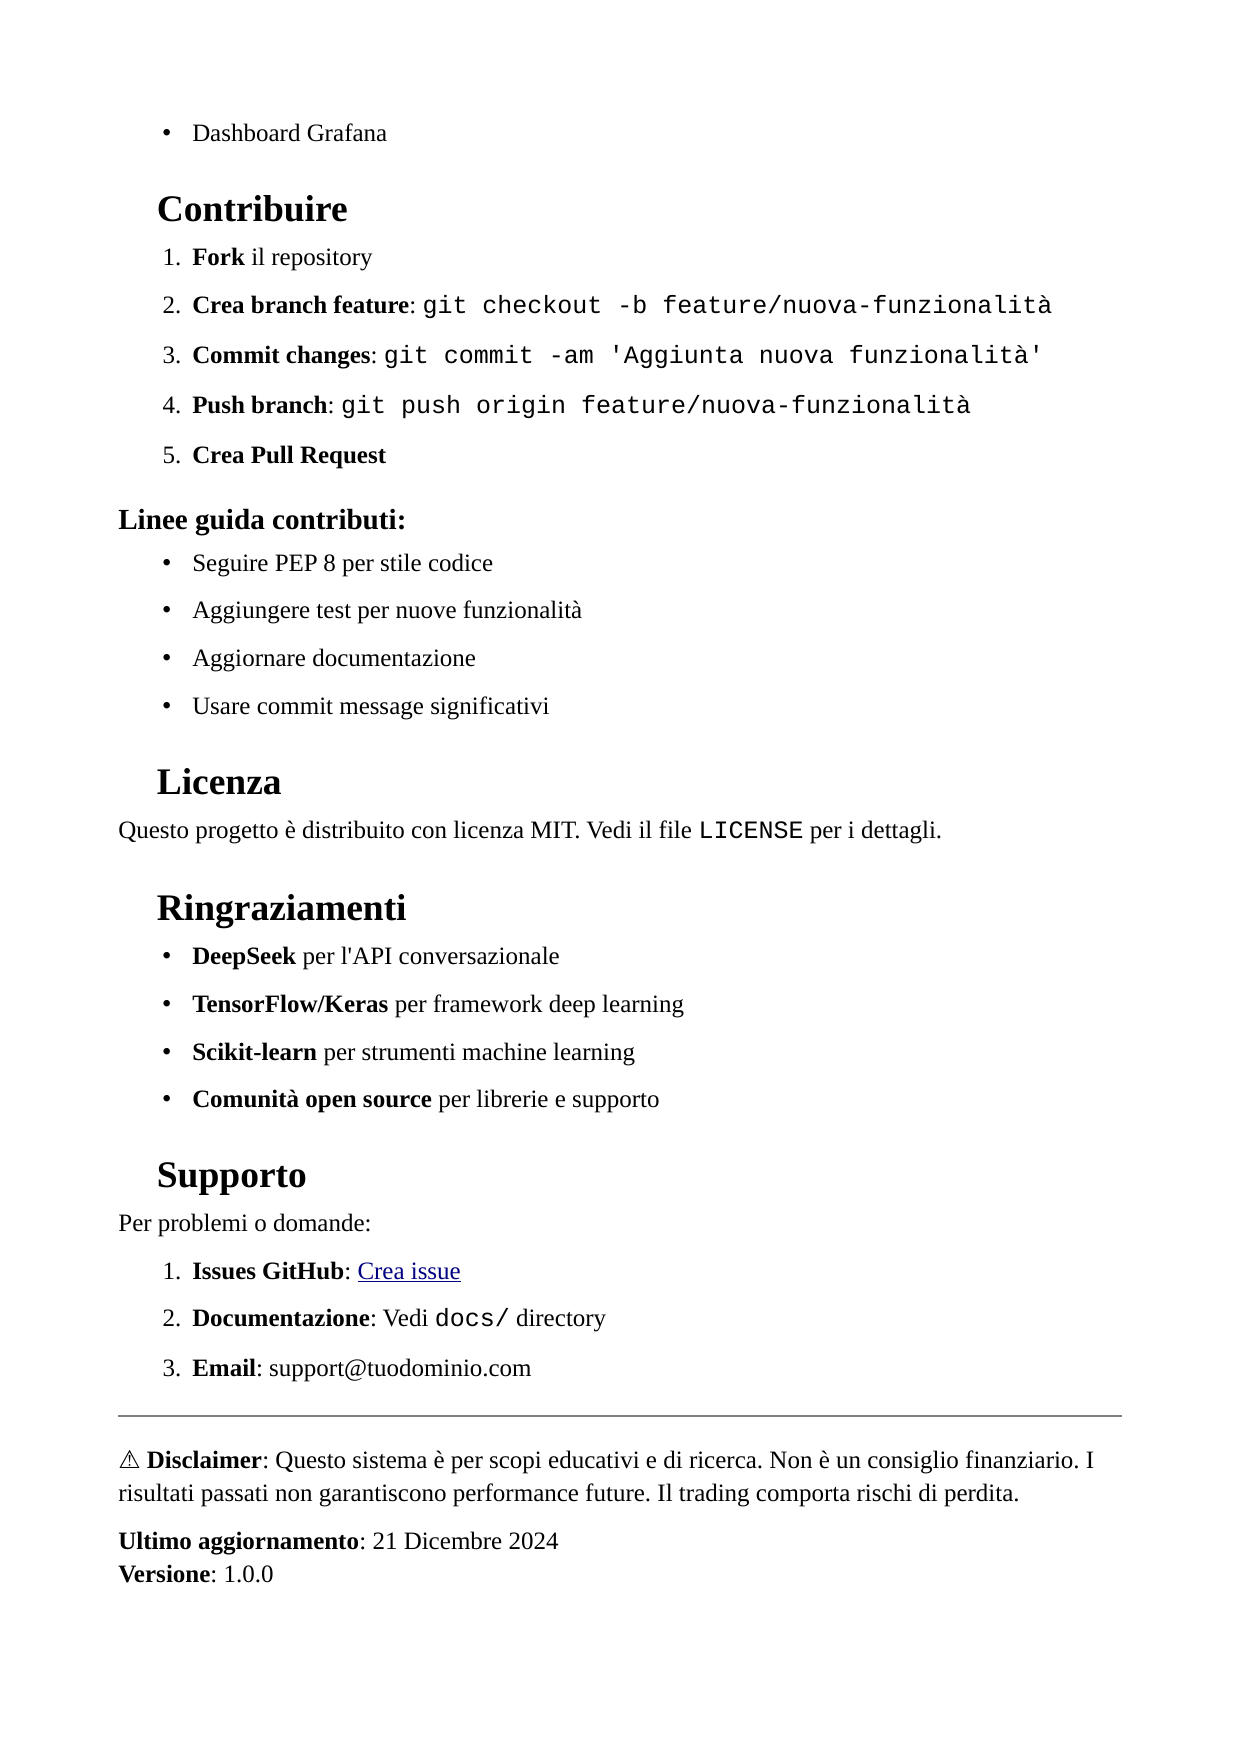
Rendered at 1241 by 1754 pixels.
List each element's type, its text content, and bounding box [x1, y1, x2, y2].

text Per problemi o domande: [118, 1208, 1122, 1237]
subtitle Linee guida contributi: [118, 502, 1122, 536]
list Issues GitHub: Crea issue [162, 1256, 1122, 1284]
list DeepSeek per l'API conversazionale [162, 941, 1122, 970]
list Crea Pull Request [162, 440, 1122, 468]
list Comunità open source per librerie e supporto [162, 1084, 1122, 1113]
subtitle 🤝 Contribuire [118, 187, 1122, 230]
list Email: support@tuodominio.com [162, 1353, 1122, 1382]
text Questo progetto è distribuito con licenza MIT. Vedi il file LICENSE per i dettagli. [118, 815, 1122, 846]
list Scikit-learn per strumenti machine learning [162, 1037, 1122, 1065]
list Fork il repository [162, 242, 1122, 271]
list Aggiornare documentazione [162, 643, 1122, 672]
list Commit changes: git commit -am 'Aggiunta nuova funzionalità' [162, 340, 1122, 371]
list TensorFlow/Keras per framework deep learning [162, 989, 1122, 1018]
subtitle 📄 Licenza [118, 759, 1122, 802]
list Dashboard Grafana [162, 118, 1122, 147]
list Aggiungere test per nuove funzionalità [162, 596, 1122, 624]
list Crea branch feature: git checkout -b feature/nuova-funzionalità [162, 290, 1122, 321]
subtitle 📞 Supporto [118, 1153, 1122, 1196]
text ⚠️ Disclaimer: Questo sistema è per scopi educativi e di ricerca. Non è un consiglio finanziario. I risultati passati non garantiscono performance future. Il trading comporta rischi di perdita. [118, 1445, 1122, 1507]
text Ultimo aggiornamento: 21 Dicembre 2024 Versione: 1.0.0 [118, 1526, 1122, 1588]
list Documentazione: Vedi docs/ directory [162, 1303, 1122, 1334]
list Usare commit message significativi [162, 691, 1122, 719]
list Seguire PEP 8 per stile codice [162, 548, 1122, 577]
subtitle 🙏 Ringraziamenti [118, 886, 1122, 929]
list Push branch: git push origin feature/nuova-funzionalità [162, 390, 1122, 421]
